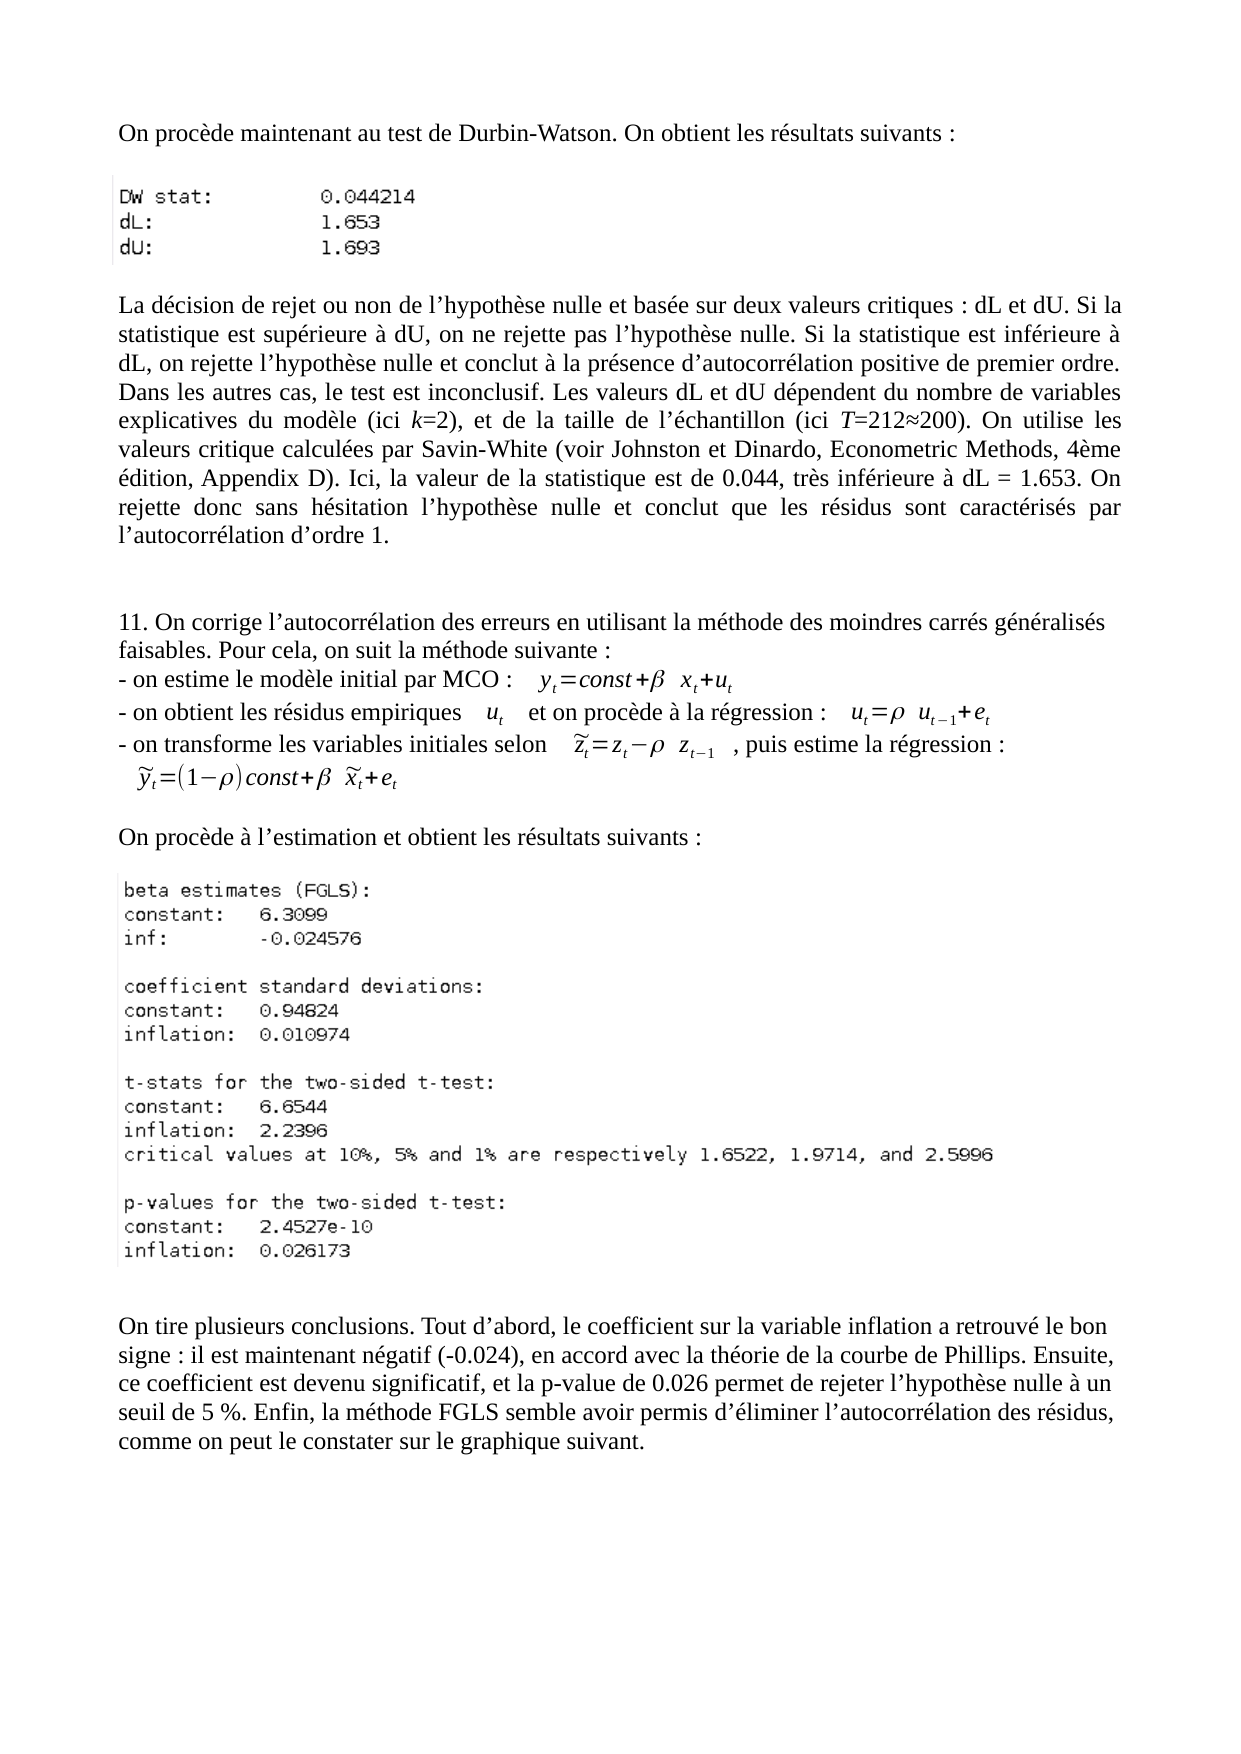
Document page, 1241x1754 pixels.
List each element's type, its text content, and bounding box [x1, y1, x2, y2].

text On procède maintenant au test de Durbin-Watson. On obtient les résultats suivants : [118, 118, 1122, 147]
picture [117, 873, 1015, 1267]
text La décision de rejet ou non de l’hypothèse nulle et basée sur deux valeurs critiques : dL et dU. Si la statistique est supérieure à dU, on ne rejette pas l’hypothèse nulle. Si la statistique est inférieure à dL, on rejette l’hypothèse nulle et conclut à la présence d’autocorrélation positive de premier ordre. Dans les autres cas, le test est inconclusif. Les valeurs dL et dU dépendent du nombre de variables explicatives du modèle (ici k=2), et de la taille de l’échantillon (ici T=212≈200). On utilise les valeurs critique calculées par Savin-White (voir Johnston et Dinardo, Econometric Methods, 4ème édition, Appendix D). Ici, la valeur de la statistique est de 0.044, très inférieure à dL = 1.653. On rejette donc sans hésitation l’hypothèse nulle et conclut que les résidus sont caractérisés par l’autocorrélation d’ordre 1. [118, 291, 1122, 549]
text 11. On corrige l’autocorrélation des erreurs en utilisant la méthode des moindres carrés généralisés faisables. Pour cela, on suit la méthode suivante : [118, 607, 1122, 664]
text - on obtient les résidus empiriques et on procède à la régression : [118, 697, 1122, 729]
text On procède à l’estimation et obtient les résultats suivants : [118, 822, 1122, 851]
text - on estime le modèle initial par MCO : [118, 664, 1122, 697]
picture [112, 175, 434, 265]
text On tire plusieurs conclusions. Tout d’abord, le coefficient sur la variable inflation a retrouvé le bon signe : il est maintenant négatif (-0.024), en accord avec la théorie de la courbe de Phillips. Ensuite, ce coefficient est devenu significatif, et la p-value de 0.026 permet de rejeter l’hypothèse nulle à un seuil de 5 %. Enfin, la méthode FGLS semble avoir permis d’éliminer l’autocorrélation des résidus, comme on peut le constater sur le graphique suivant. [118, 1311, 1122, 1455]
text - on transforme les variables initiales selon , puis estime la régression : [118, 729, 1122, 762]
